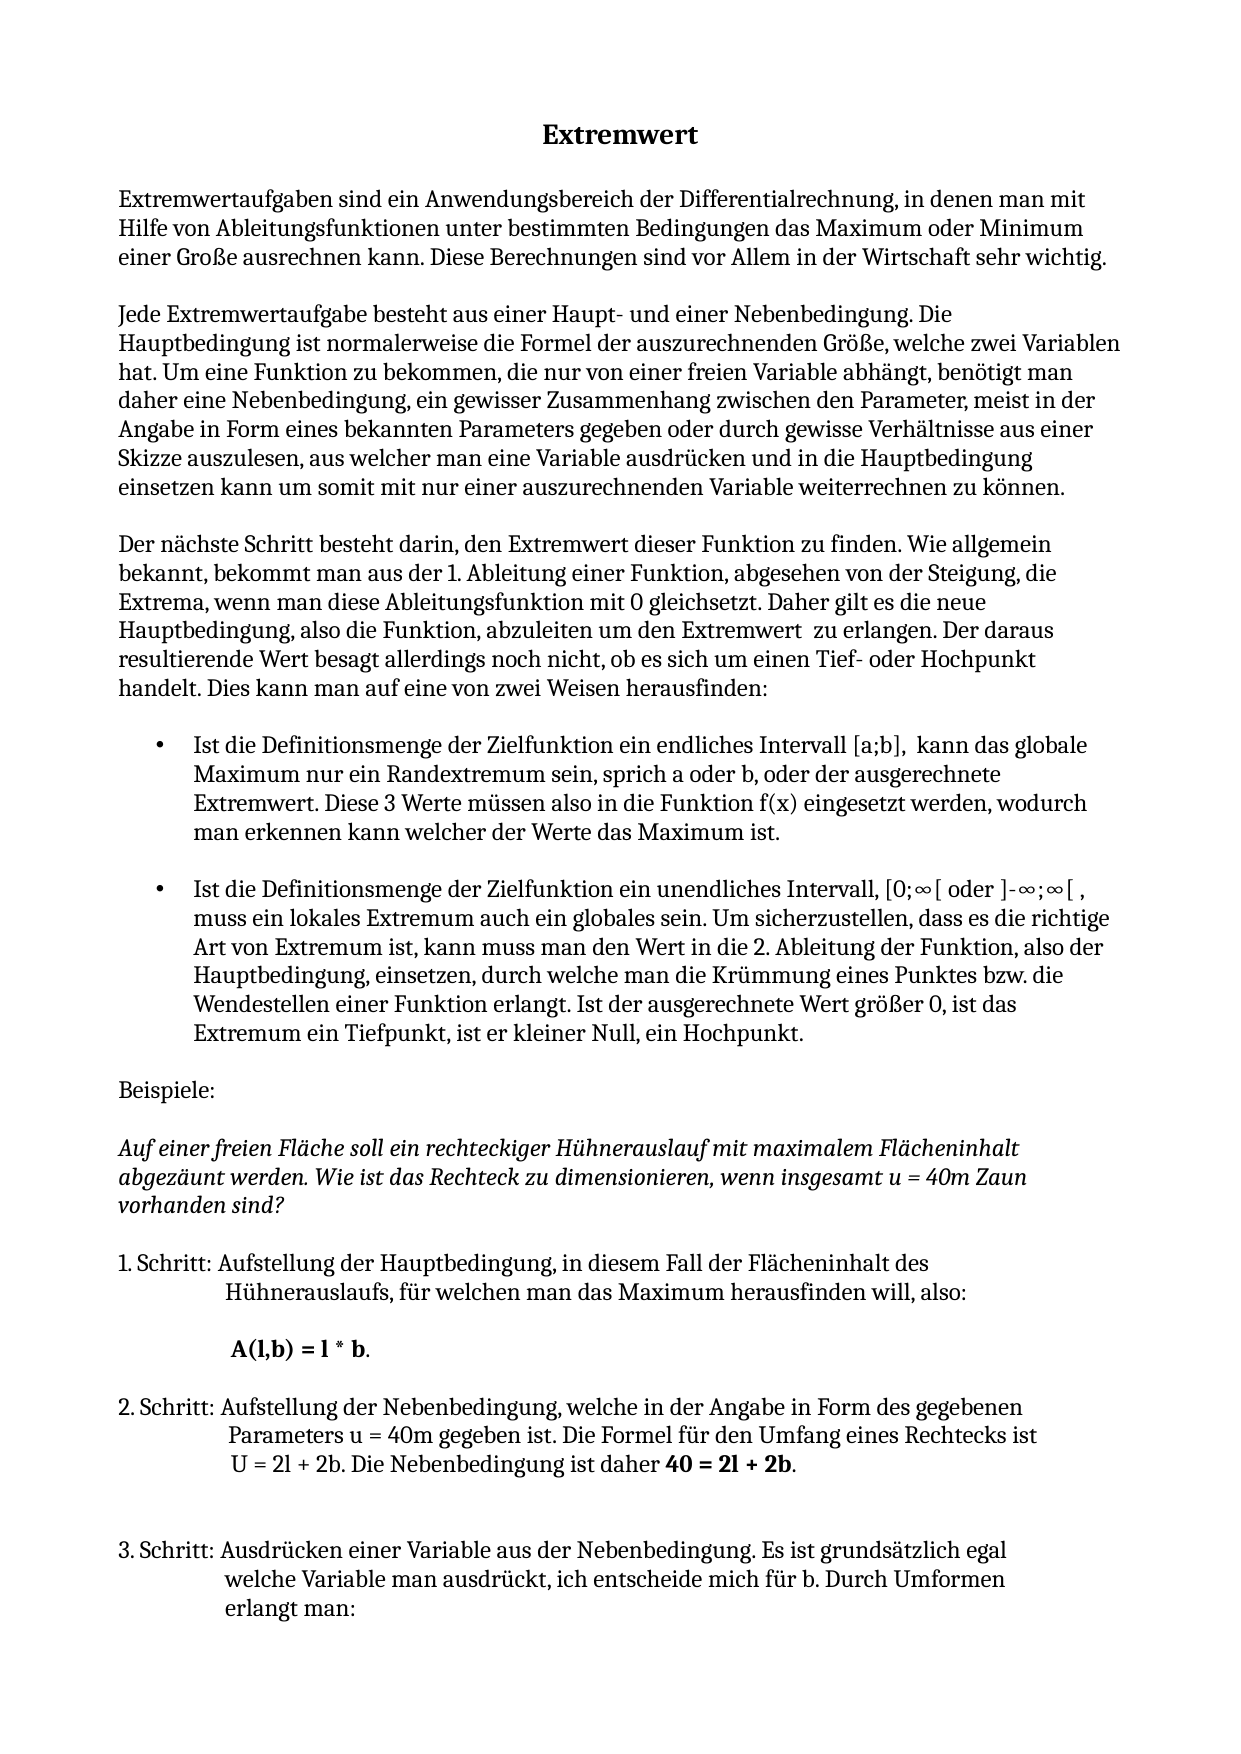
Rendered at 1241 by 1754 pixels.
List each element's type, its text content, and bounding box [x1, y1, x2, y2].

text Extremwert [118, 118, 1122, 152]
text 2. Schritt: Aufstellung der Nebenbedingung, welche in der Angabe in Form des gegebenen [118, 1393, 1122, 1421]
text welche Variable man ausdrückt, ich entscheide mich für b. Durch Umformen [118, 1565, 1122, 1594]
text 3. Schritt: Ausdrücken einer Variable aus der Nebenbedingung. Es ist grundsätzlich egal [118, 1536, 1122, 1565]
text Auf einer freien Fläche soll ein rechteckiger Hühnerauslauf mit maximalem Flächeninhalt abgezäunt werden. Wie ist das Rechteck zu dimensionieren, wenn insgesamt u = 40m Zaun vorhanden sind? [118, 1134, 1122, 1220]
list Ist die Definitionsmenge der Zielfunktion ein unendliches Intervall, [0;∞[ oder ]-∞;∞[ , muss ein lokales Extremum auch ein globales sein. Um sicherzustellen, dass es die richtige Art von Extremum ist, kann muss man den Wert in die 2. Ableitung der Funktion, also der Hauptbedingung, einsetzen, durch welche man die Krümmung eines Punktes bzw. die Wendestellen einer Funktion erlangt. Ist der ausgerechnete Wert größer 0, ist das Extremum ein Tiefpunkt, ist er kleiner Null, ein Hochpunkt. [156, 875, 1122, 1048]
text erlangt man: [118, 1594, 1122, 1623]
text Jede Extremwertaufgabe besteht aus einer Haupt- und einer Nebenbedingung. Die Hauptbedingung ist normalerweise die Formel der auszurechnenden Größe, welche zwei Variablen hat. Um eine Funktion zu bekommen, die nur von einer freien Variable abhängt, benötigt man daher eine Nebenbedingung, ein gewisser Zusammenhang zwischen den Parameter, meist in der Angabe in Form eines bekannten Parameters gegeben oder durch gewisse Verhältnisse aus einer Skizze auszulesen, aus welcher man eine Variable ausdrücken und in die Hauptbedingung einsetzen kann um somit mit nur einer auszurechnenden Variable weiterrechnen zu können. [118, 300, 1122, 501]
text A(l,b) = l * b. [118, 1335, 1122, 1364]
text Extremwertaufgaben sind ein Anwendungsbereich der Differentialrechnung, in denen man mit Hilfe von Ableitungsfunktionen unter bestimmten Bedingungen das Maximum oder Minimum einer Große ausrechnen kann. Diese Berechnungen sind vor Allem in der Wirtschaft sehr wichtig. [118, 185, 1122, 271]
list Ist die Definitionsmenge der Zielfunktion ein endliches Intervall [a;b], kann das globale Maximum nur ein Randextremum sein, sprich a oder b, oder der ausgerechnete Extremwert. Diese 3 Werte müssen also in die Funktion f(x) eingesetzt werden, wodurch man erkennen kann welcher der Werte das Maximum ist. [156, 731, 1122, 846]
text U = 2l + 2b. Die Nebenbedingung ist daher 40 = 2l + 2b. [118, 1450, 1122, 1479]
text Beispiele: [118, 1076, 1122, 1105]
text Der nächste Schritt besteht darin, den Extremwert dieser Funktion zu finden. Wie allgemein bekannt, bekommt man aus der 1. Ableitung einer Funktion, abgesehen von der Steigung, die Extrema, wenn man diese Ableitungsfunktion mit 0 gleichsetzt. Daher gilt es die neue Hauptbedingung, also die Funktion, abzuleiten um den Extremwert zu erlangen. Der daraus resultierende Wert besagt allerdings noch nicht, ob es sich um einen Tief- oder Hochpunkt handelt. Dies kann man auf eine von zwei Weisen herausfinden: [118, 530, 1122, 703]
text 1. Schritt: Aufstellung der Hauptbedingung, in diesem Fall der Flächeninhalt des Hühnerauslaufs, für welchen man das Maximum herausfinden will, also: [118, 1249, 1122, 1306]
text Parameters u = 40m gegeben ist. Die Formel für den Umfang eines Rechtecks ist [118, 1421, 1122, 1450]
